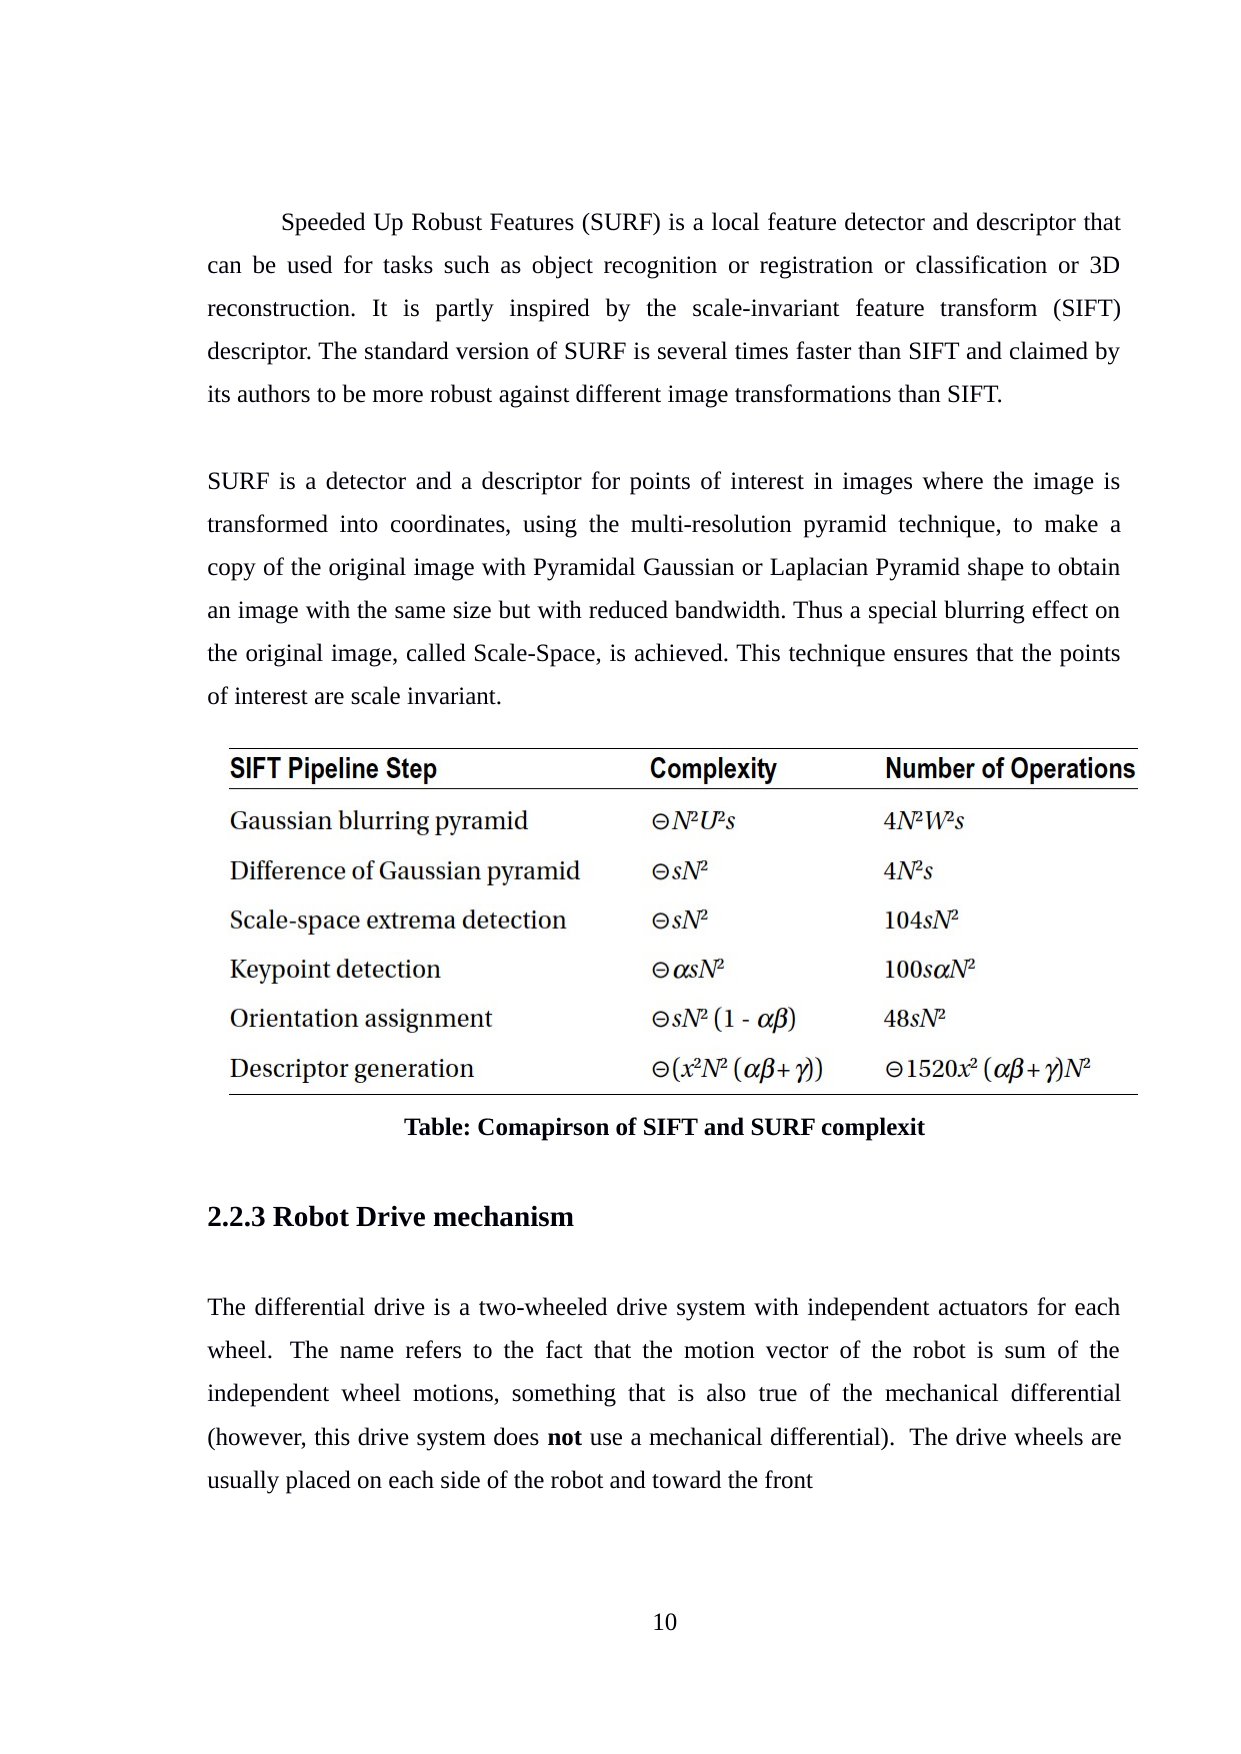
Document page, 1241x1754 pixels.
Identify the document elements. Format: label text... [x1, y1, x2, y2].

text 2.2.3 Robot Drive mechanism [207, 1199, 1122, 1232]
picture [226, 743, 1142, 1099]
text The differential drive is a two-wheeled drive system with independent actuators for each wheel. The name refers to the fact that the motion vector of the robot is sum of the independent wheel motions, something that is also true of the mechanical differential (however, this drive system does not use a mechanical differential). The drive wheels are usually placed on each side of the robot and toward the front [207, 1292, 1122, 1493]
text SURF is a detector and a descriptor for points of interest in images where the image is transformed into coordinates, using the multi-resolution pyramid technique, to make a copy of the original image with Pyramidal Gaussian or Laplacian Pyramid shape to obtain an image with the same size but with reduced bandwidth. Thus a special blurring effect on the original image, called Scale-Space, is achieved. This technique ensures that the points of interest are scale invariant. [207, 466, 1122, 710]
text Speeded Up Robust Features (SURF) is a local feature detector and descriptor that can be used for tasks such as object recognition or registration or classification or 3D reconstruction. It is partly inspired by the scale-invariant feature transform (SIFT) descriptor. The standard version of SURF is several times faster than SIFT and claimed by its authors to be more robust against different image transformations than SIFT. [207, 207, 1122, 408]
text Table: Comapirson of SIFT and SURF complexit [207, 724, 1122, 1141]
